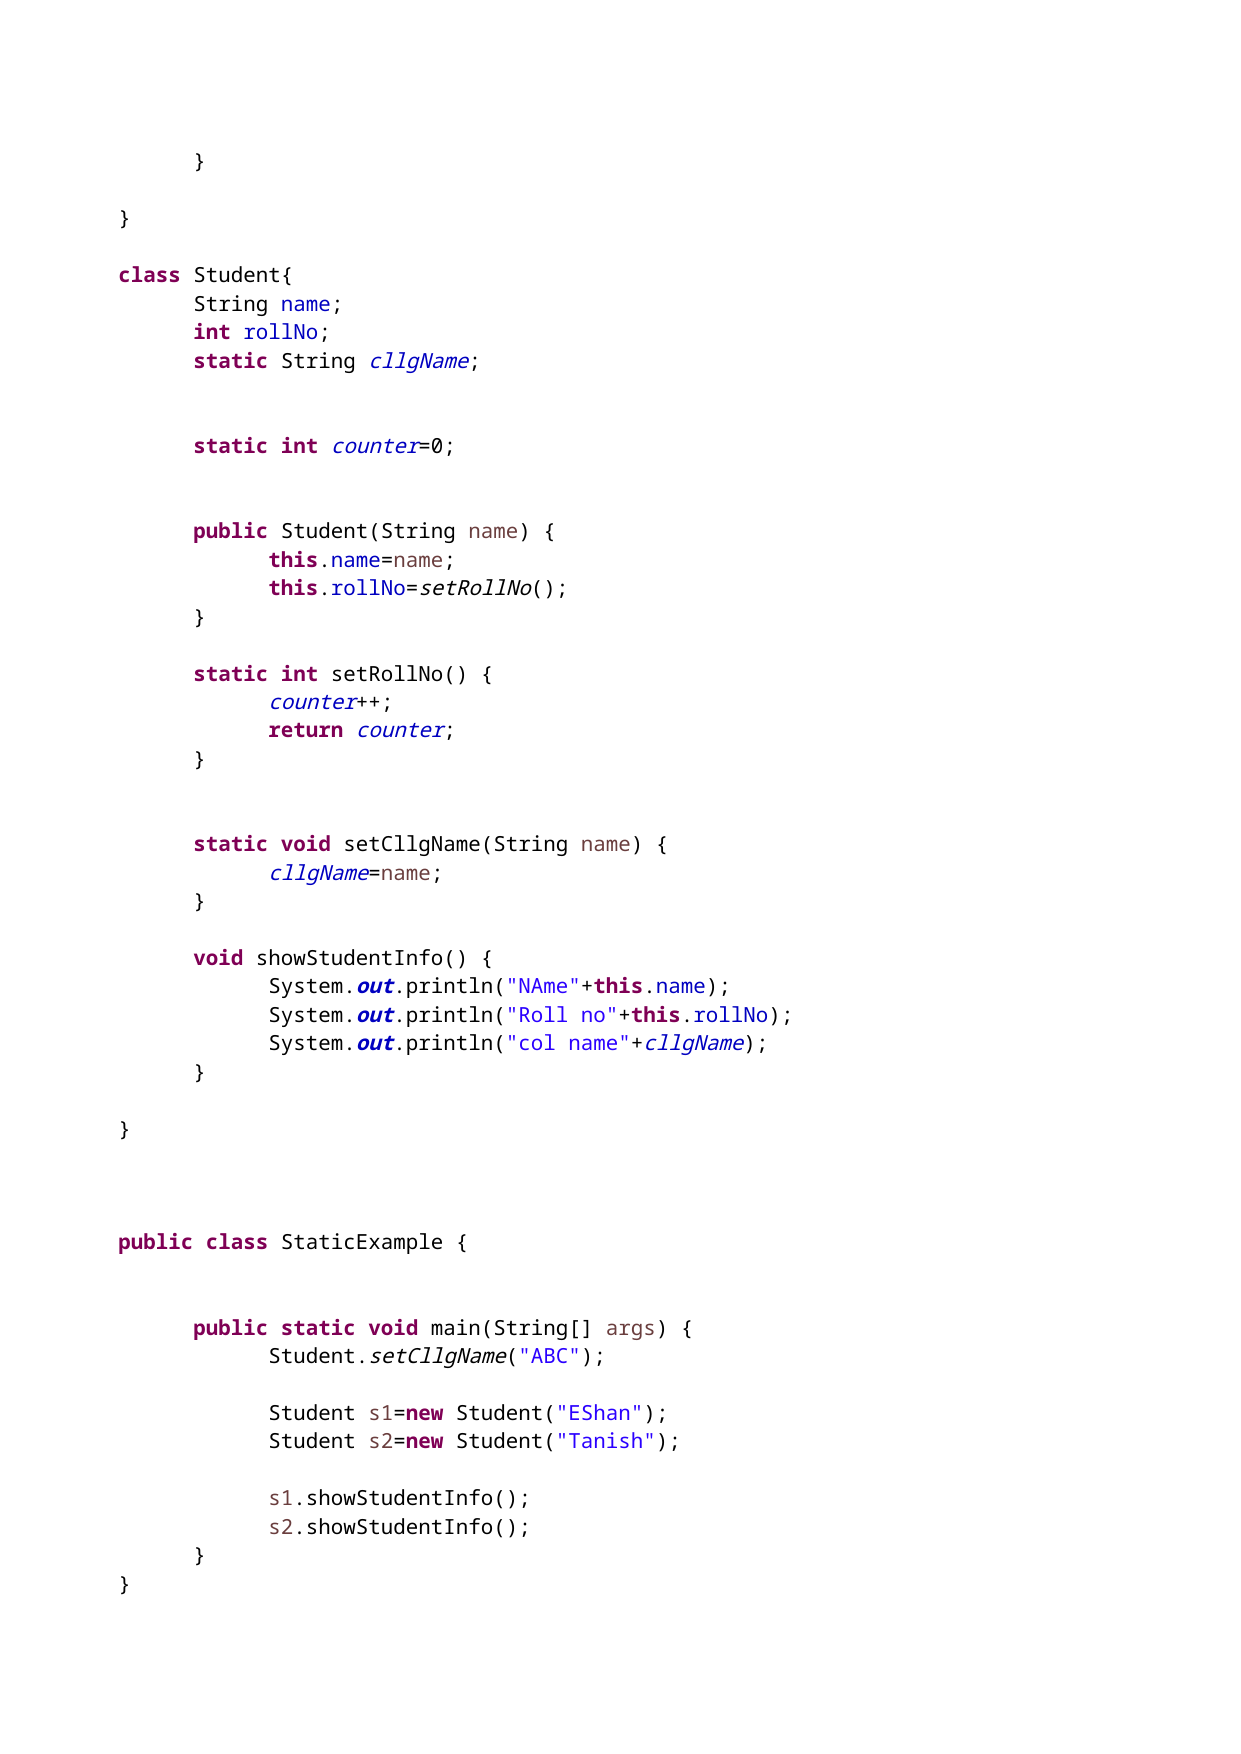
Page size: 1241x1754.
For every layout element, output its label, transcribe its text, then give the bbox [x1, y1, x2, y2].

text static void setCllgName(String name) { [118, 829, 1122, 858]
text class Student{ [118, 261, 1122, 289]
text this.name=name; [118, 545, 1122, 573]
text } [118, 602, 1122, 630]
text s1.showStudentInfo(); [118, 1483, 1122, 1512]
text } [118, 1540, 1122, 1569]
text System.out.println("NAme"+this.name); [118, 972, 1122, 1000]
text System.out.println("col name"+cllgName); [118, 1028, 1122, 1057]
text public Student(String name) { [118, 517, 1122, 545]
text } [118, 1114, 1122, 1142]
text } [118, 203, 1122, 232]
text void showStudentInfo() { [118, 943, 1122, 972]
text Student.setCllgName("ABC"); [118, 1341, 1122, 1370]
text } [118, 744, 1122, 772]
text String name; [118, 289, 1122, 317]
text } [118, 1569, 1122, 1597]
text } [118, 147, 1122, 175]
text static int setRollNo() { [118, 659, 1122, 687]
text System.out.println("Roll no"+this.rollNo); [118, 1000, 1122, 1028]
text s2.showStudentInfo(); [118, 1512, 1122, 1540]
text } [118, 1057, 1122, 1085]
text } [118, 886, 1122, 915]
text public class StaticExample { [118, 1227, 1122, 1256]
text Student s1=new Student("EShan"); [118, 1398, 1122, 1427]
text public static void main(String[] args) { [118, 1313, 1122, 1341]
text counter++; [118, 687, 1122, 716]
text int rollNo; [118, 317, 1122, 346]
text Student s2=new Student("Tanish"); [118, 1427, 1122, 1455]
text cllgName=name; [118, 858, 1122, 886]
text return counter; [118, 716, 1122, 744]
text static String cllgName; [118, 346, 1122, 374]
text this.rollNo=setRollNo(); [118, 573, 1122, 602]
text static int counter=0; [118, 431, 1122, 460]
